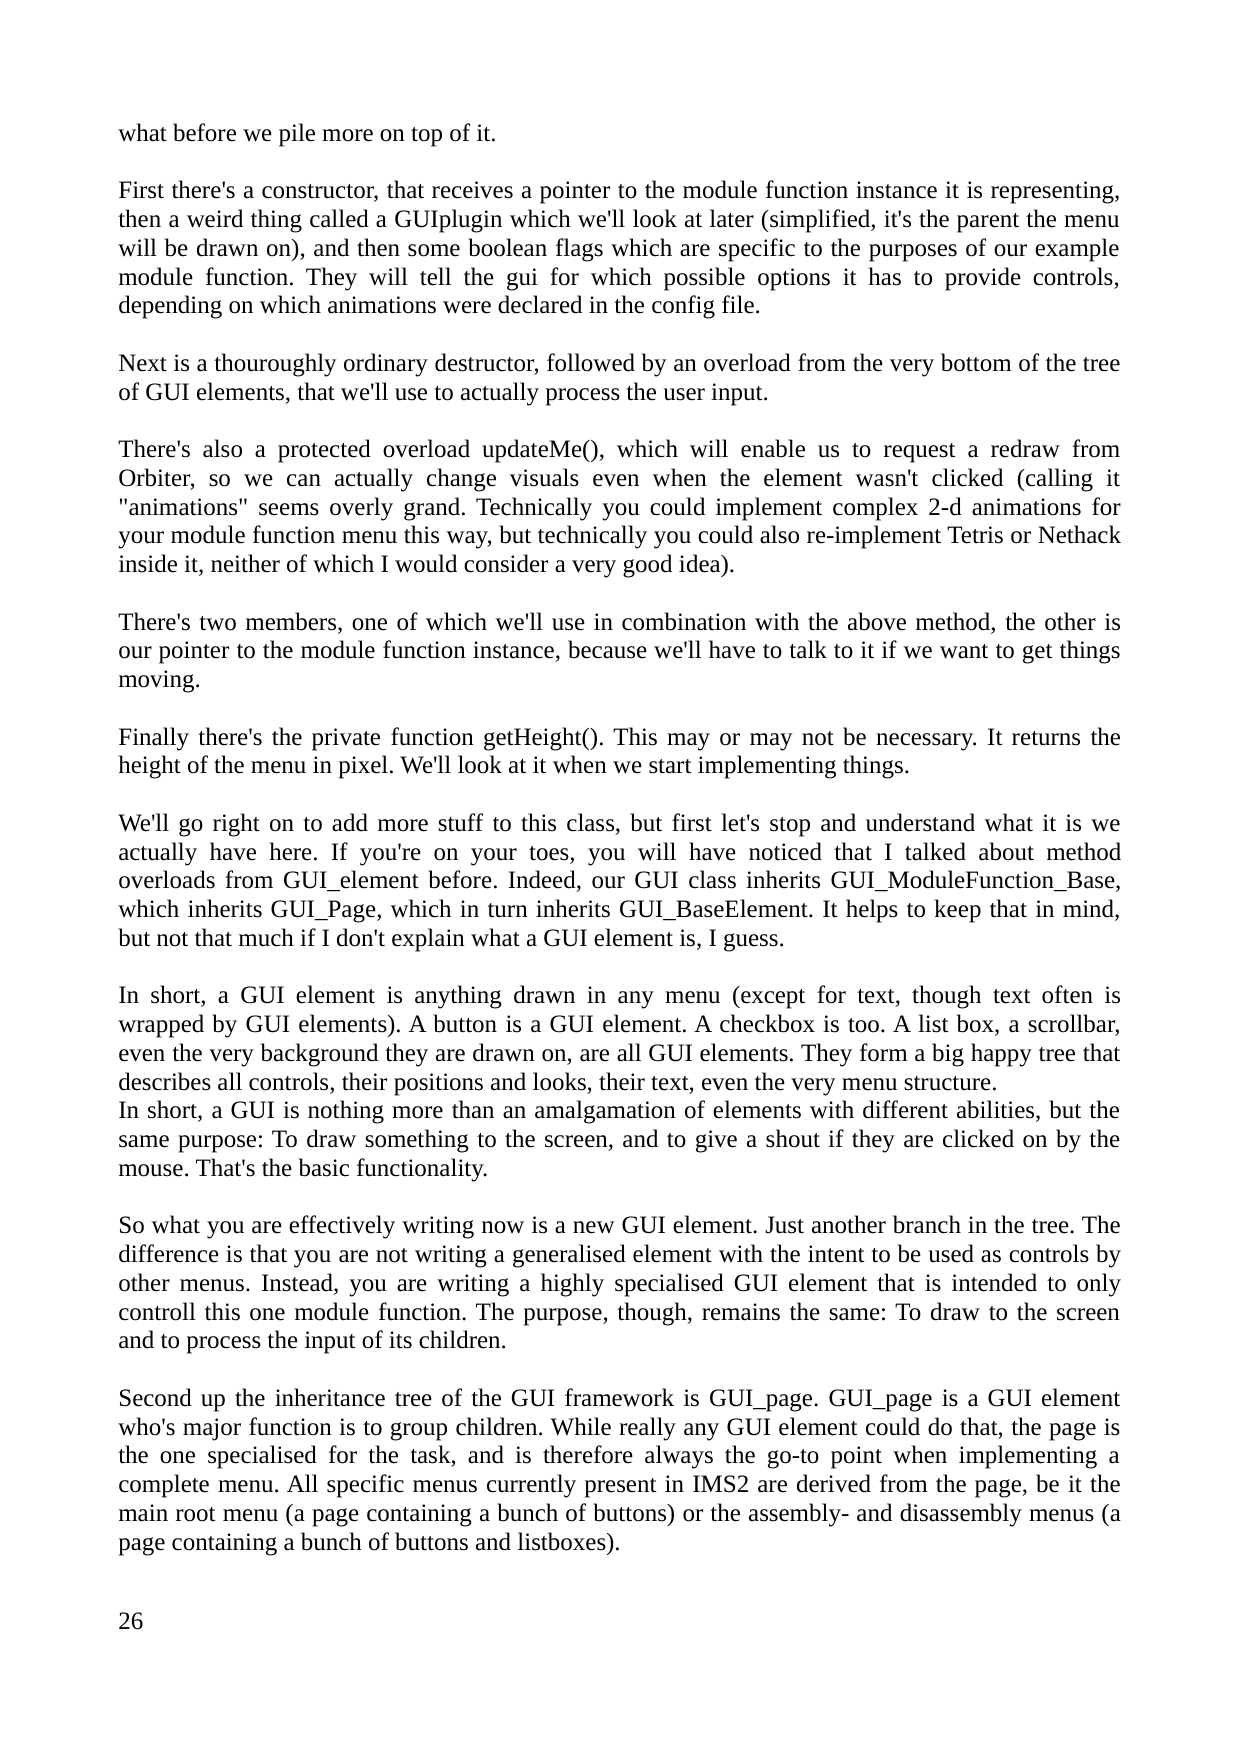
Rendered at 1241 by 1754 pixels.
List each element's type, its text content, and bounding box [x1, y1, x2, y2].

text We'll go right on to add more stuff to this class, but first let's stop and understand what it is we actually have here. If you're on your toes, you will have noticed that I talked about method overloads from GUI_element before. Indeed, our GUI class inherits GUI_ModuleFunction_Base, which inherits GUI_Page, which in turn inherits GUI_BaseElement. It helps to keep that in mind, but not that much if I don't explain what a GUI element is, I guess. [118, 808, 1122, 952]
text There's two members, one of which we'll use in combination with the above method, the other is our pointer to the module function instance, because we'll have to talk to it if we want to get things moving. [118, 607, 1122, 693]
text There's also a protected overload updateMe(), which will enable us to request a redraw from Orbiter, so we can actually change visuals even when the element wasn't clicked (calling it "animations" seems overly grand. Technically you could implement complex 2-d animations for your module function menu this way, but technically you could also re-implement Tetris or Nethack inside it, neither of which I would consider a very good idea). [118, 434, 1122, 578]
text Second up the inheritance tree of the GUI framework is GUI_page. GUI_page is a GUI element who's major function is to group children. While really any GUI element could do that, the page is the one specialised for the task, and is therefore always the go-to point when implementing a complete menu. All specific menus currently present in IMS2 are derived from the page, be it the main root menu (a page containing a bunch of buttons) or the assembly- and disassembly menus (a page containing a bunch of buttons and listboxes). [118, 1383, 1122, 1556]
text In short, a GUI is nothing more than an amalgamation of elements with different abilities, but the same purpose: To draw something to the screen, and to give a shout if they are clicked on by the mouse. That's the basic functionality. [118, 1096, 1122, 1182]
text Finally there's the private function getHeight(). This may or may not be necessary. It returns the height of the menu in pixel. We'll look at it when we start implementing things. [118, 722, 1122, 779]
text what before we pile more on top of it. [118, 118, 1122, 147]
text So what you are effectively writing now is a new GUI element. Just another branch in the tree. The difference is that you are not writing a generalised element with the intent to be used as controls by other menus. Instead, you are writing a highly specialised GUI element that is intended to only controll this one module function. The purpose, though, remains the same: To draw to the screen and to process the input of its children. [118, 1211, 1122, 1354]
text Next is a thouroughly ordinary destructor, followed by an overload from the very bottom of the tree of GUI elements, that we'll use to actually process the user input. [118, 348, 1122, 406]
text In short, a GUI element is anything drawn in any menu (except for text, though text often is wrapped by GUI elements). A button is a GUI element. A checkbox is too. A list box, a scrollbar, even the very background they are drawn on, are all GUI elements. They form a big happy tree that describes all controls, their positions and looks, their text, even the very menu structure. [118, 981, 1122, 1096]
text First there's a constructor, that receives a pointer to the module function instance it is representing, then a weird thing called a GUIplugin which we'll look at later (simplified, it's the parent the menu will be drawn on), and then some boolean flags which are specific to the purposes of our example module function. They will tell the gui for which possible options it has to provide controls, depending on which animations were declared in the config file. [118, 176, 1122, 319]
